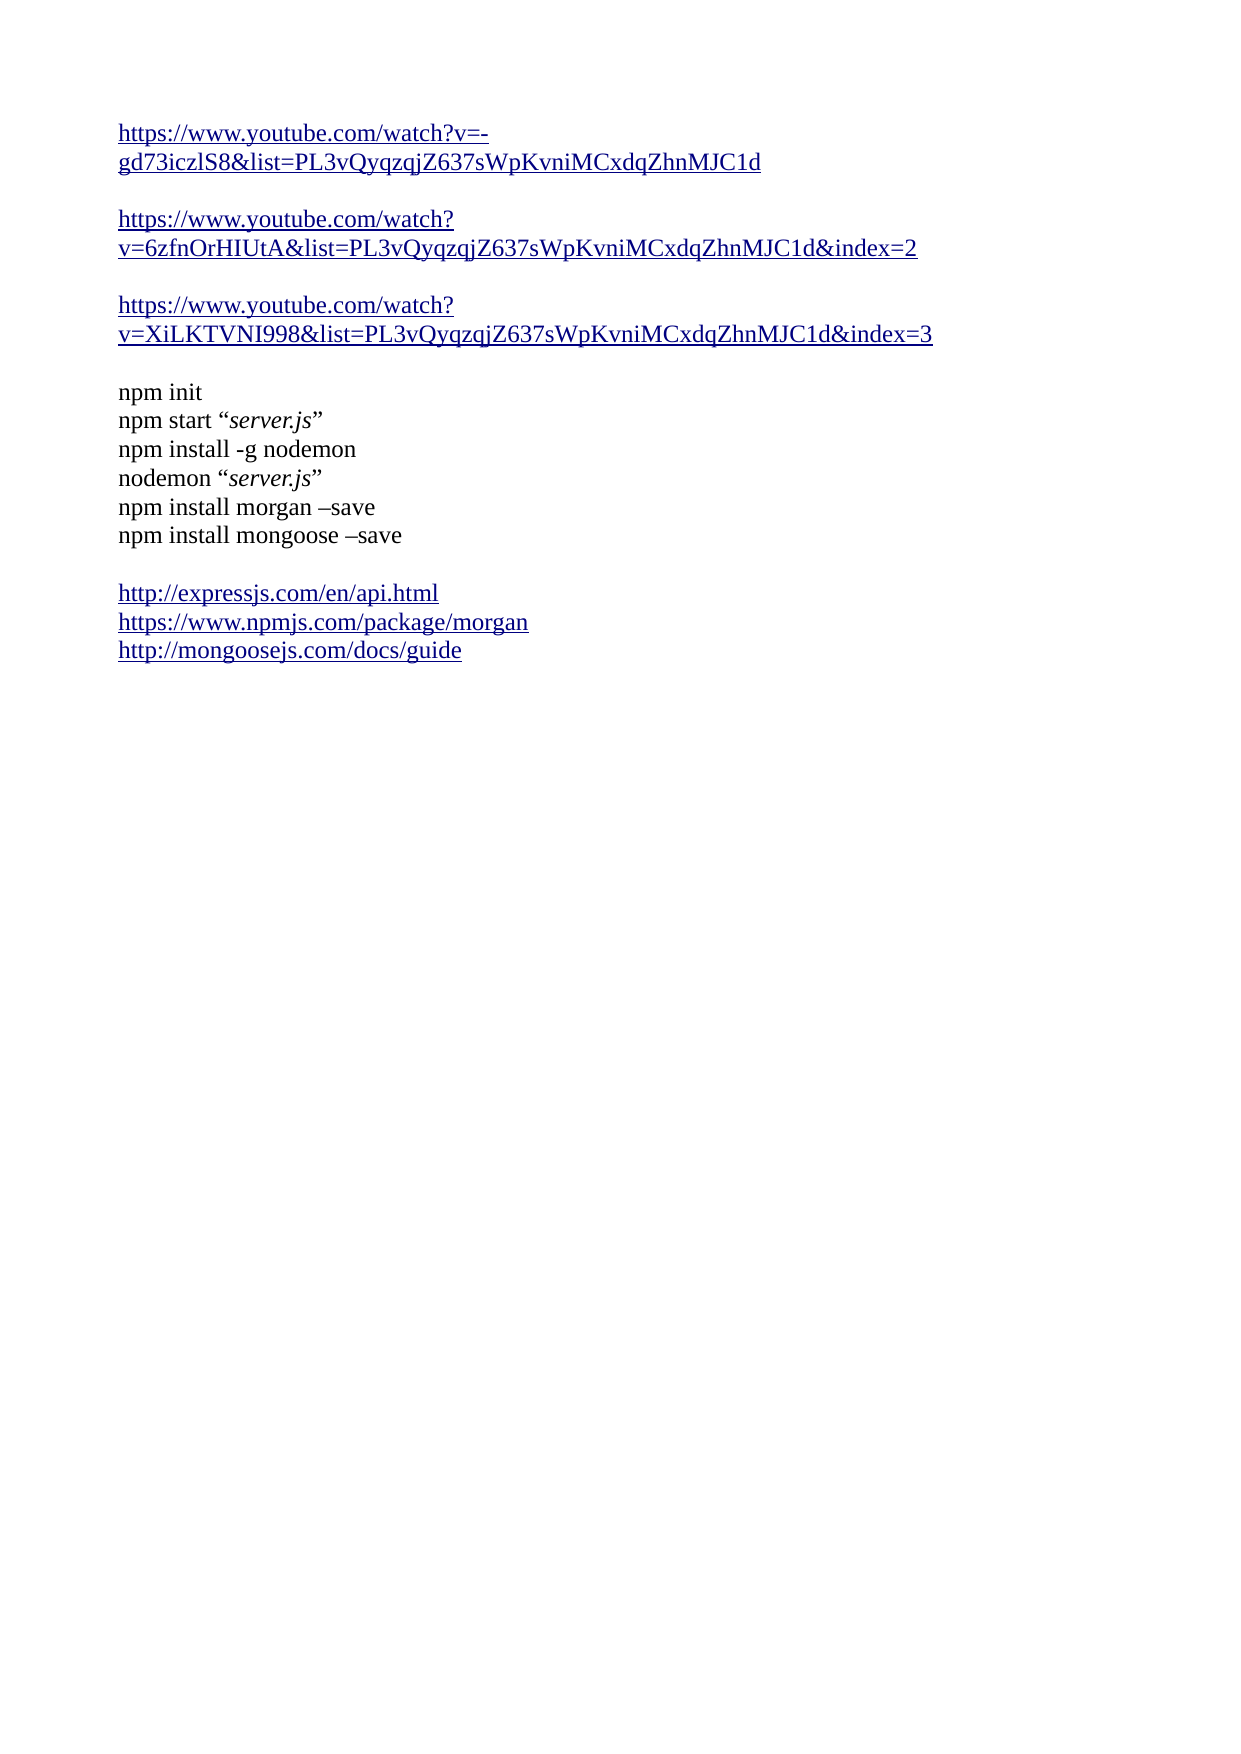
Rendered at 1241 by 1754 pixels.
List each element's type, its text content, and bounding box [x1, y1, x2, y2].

text https://www.youtube.com/watch?v=XiLKTVNI998&list=PL3vQyqzqjZ637sWpKvniMCxdqZhnMJC1d&index=3 [118, 291, 1122, 348]
text npm install morgan –save [118, 492, 1122, 521]
text npm install mongoose –save [118, 521, 1122, 549]
text http://mongoosejs.com/docs/guide [118, 636, 1122, 664]
text npm init [118, 377, 1122, 406]
text https://www.youtube.com/watch?v=6zfnOrHIUtA&list=PL3vQyqzqjZ637sWpKvniMCxdqZhnMJC1d&index=2 [118, 204, 1122, 262]
text npm start “server.js” [118, 406, 1122, 434]
text https://www.youtube.com/watch?v=-gd73iczlS8&list=PL3vQyqzqjZ637sWpKvniMCxdqZhnMJC1d [118, 118, 1122, 176]
text https://www.npmjs.com/package/morgan [118, 607, 1122, 636]
text nodemon “server.js” [118, 463, 1122, 492]
text http://expressjs.com/en/api.html [118, 578, 1122, 607]
text npm install -g nodemon [118, 434, 1122, 463]
